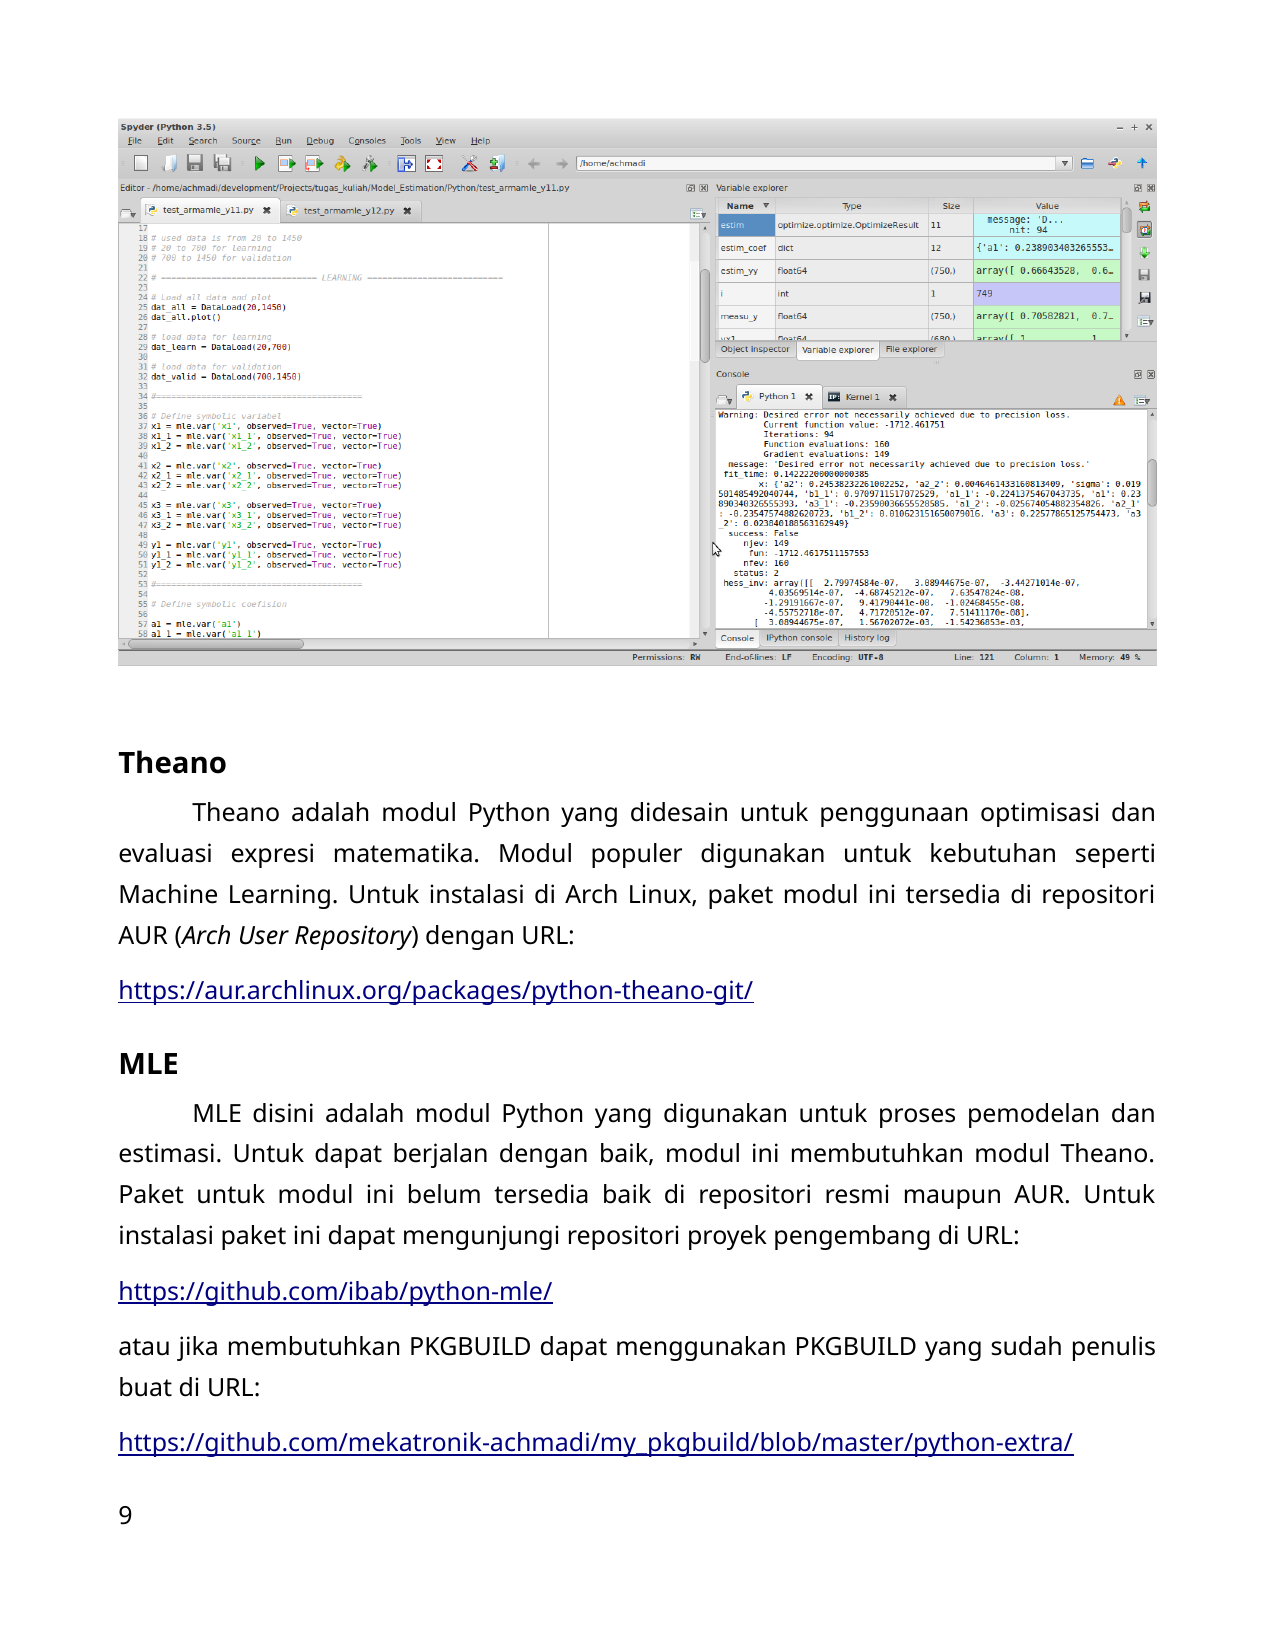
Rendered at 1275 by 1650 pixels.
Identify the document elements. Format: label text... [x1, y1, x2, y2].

subtitle MLE [118, 1043, 1157, 1083]
text MLE disini adalah modul Python yang digunakan untuk proses pemodelan dan estimasi. Untuk dapat berjalan dengan baik, modul ini membutuhkan modul Theano. Paket untuk modul ini belum tersedia baik di repositori resmi maupun AUR. Untuk instalasi paket ini dapat mengunjungi repositori proyek pengembang di URL: [118, 1095, 1157, 1252]
text https://github.com/mekatronik-achmadi/my_pkgbuild/blob/master/python-extra/ [118, 1425, 1157, 1459]
subtitle Theano [118, 742, 1157, 782]
text Theano adalah modul Python yang didesain untuk penggunaan optimisasi dan evaluasi expresi matematika. Modul populer digunakan untuk kebutuhan seperti Machine Learning. Untuk instalasi di Arch Linux, paket modul ini tersedia di repositori AUR (Arch User Repository) dengan URL: [118, 795, 1157, 951]
picture [118, 118, 1157, 666]
text atau jika membutuhkan PKGBUILD dapat menggunakan PKGBUILD yang sudah penulis buat di URL: [118, 1329, 1157, 1403]
text https://github.com/ibab/python-mle/ [118, 1273, 1157, 1307]
text https://aur.archlinux.org/packages/python-theano-git/ [118, 973, 1157, 1007]
